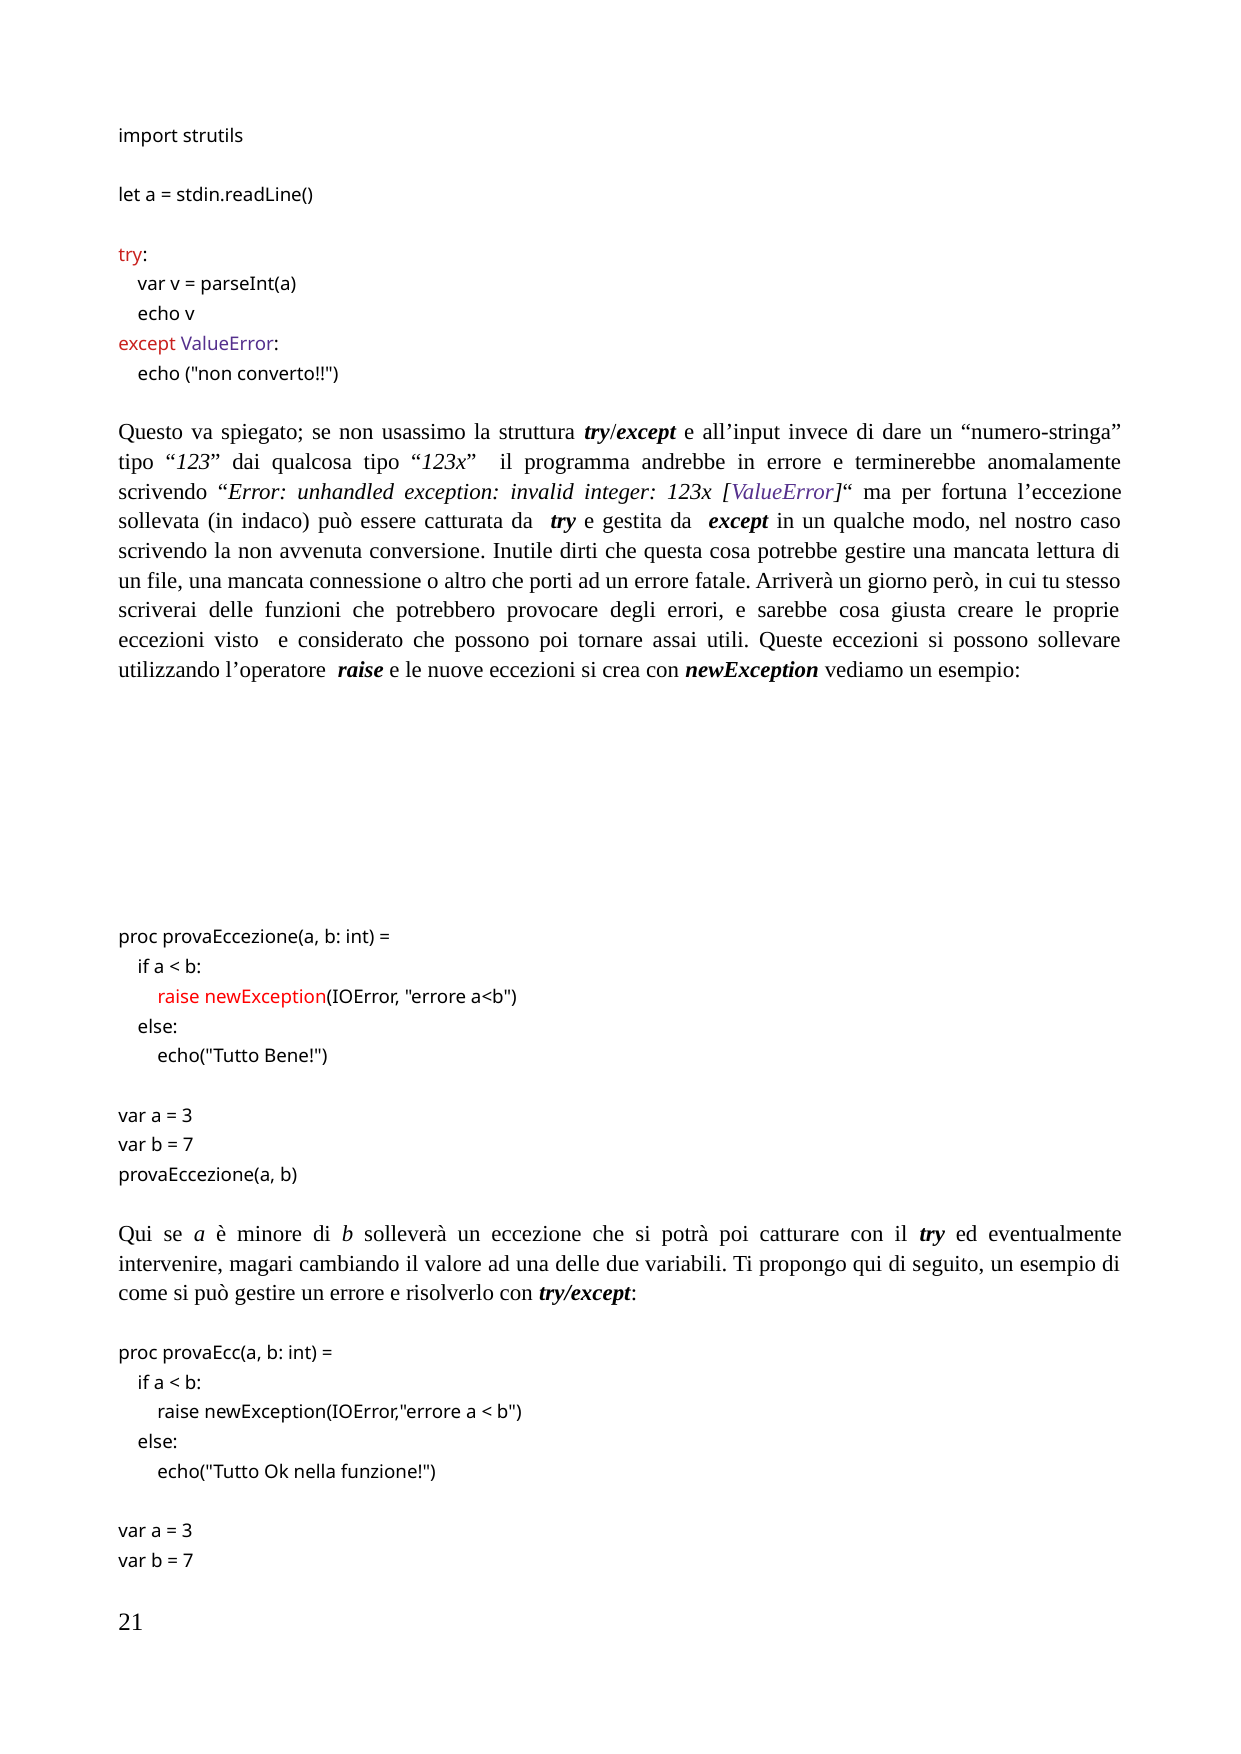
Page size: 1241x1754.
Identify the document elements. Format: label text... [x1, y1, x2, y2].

text try: [118, 237, 1122, 267]
text import strutils [118, 118, 1122, 148]
text var b = 7 [118, 1543, 1122, 1573]
text var b = 7 [118, 1127, 1122, 1157]
text let a = stdin.readLine() [118, 177, 1122, 207]
text provaEccezione(a, b) [118, 1157, 1122, 1187]
text if a < b: [118, 1365, 1122, 1395]
text proc provaEccezione(a, b: int) = [118, 920, 1122, 949]
text raise newException(IOError, "errore a<b") [118, 979, 1122, 1009]
text var v = parseInt(a) [118, 267, 1122, 296]
text echo ("non converto!!") [118, 356, 1122, 385]
text var a = 3 [118, 1098, 1122, 1127]
text raise newException(IOError,"errore a < b") [118, 1395, 1122, 1424]
text echo v [118, 296, 1122, 326]
text except ValueError: [118, 326, 1122, 356]
text else: [118, 1424, 1122, 1454]
text proc provaEcc(a, b: int) = [118, 1335, 1122, 1365]
text echo("Tutto Ok nella funzione!") [118, 1454, 1122, 1484]
text if a < b: [118, 949, 1122, 979]
text Questo va spiegato; se non usassimo la struttura try/except e all’input invece di dare un “numero-stringa” tipo “123” dai qualcosa tipo “123x” il programma andrebbe in errore e terminerebbe anomalamente scrivendo “Error: unhandled exception: invalid integer: 123x [ValueError]“ ma per fortuna l’eccezione sollevata (in indaco) può essere catturata da try e gestita da except in un qualche modo, nel nostro caso scrivendo la non avvenuta conversione. Inutile dirti che questa cosa potrebbe gestire una mancata lettura di un file, una mancata connessione o altro che porti ad un errore fatale. Arriverà un giorno però, in cui tu stesso scriverai delle funzioni che potrebbero provocare degli errori, e sarebbe cosa giusta creare le proprie eccezioni visto e considerato che possono poi tornare assai utili. Queste eccezioni si possono sollevare utilizzando l’operatore raise e le nuove eccezioni si crea con newException vediamo un esempio: [118, 415, 1122, 682]
text echo("Tutto Bene!") [118, 1038, 1122, 1068]
text else: [118, 1009, 1122, 1038]
text var a = 3 [118, 1513, 1122, 1543]
text Qui se a è minore di b solleverà un eccezione che si potrà poi catturare con il try ed eventualmente intervenire, magari cambiando il valore ad una delle due variabili. Ti propongo qui di seguito, un esempio di come si può gestire un errore e risolverlo con try/except: [118, 1217, 1122, 1306]
